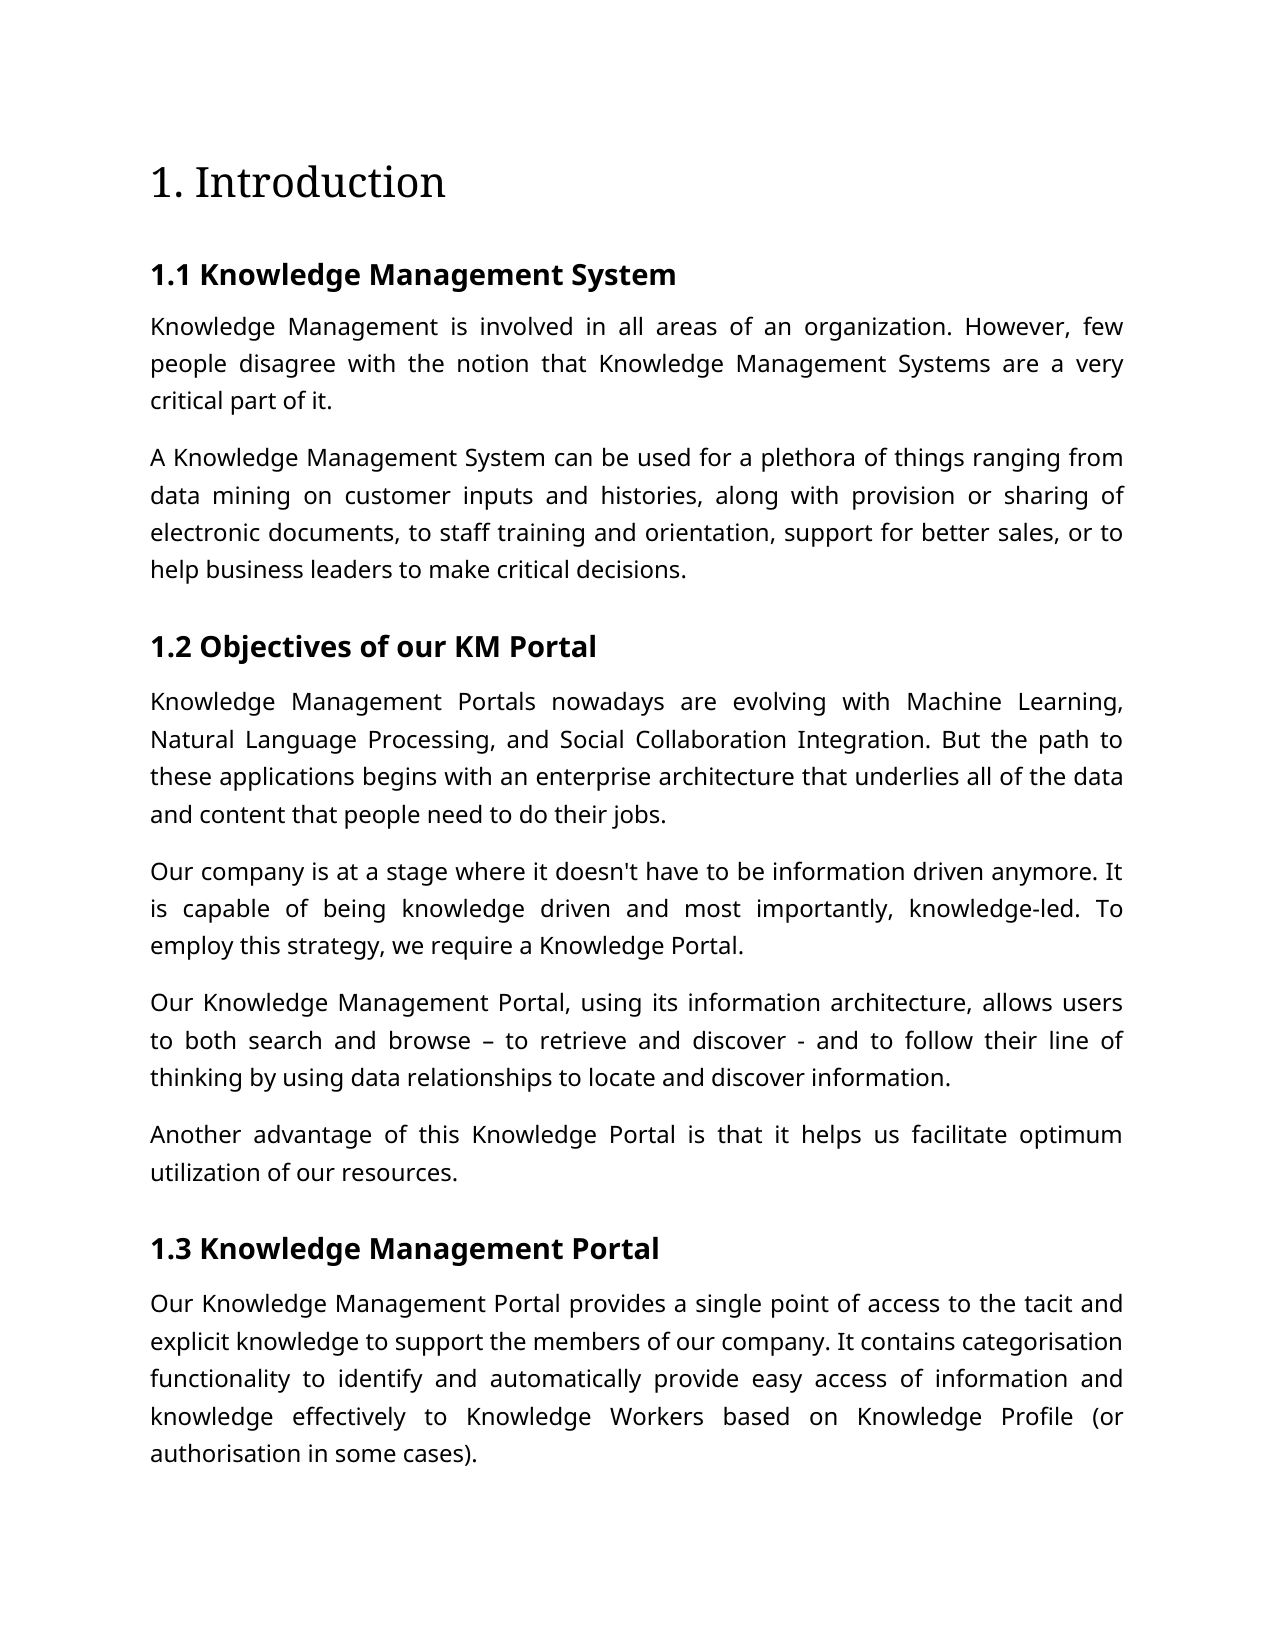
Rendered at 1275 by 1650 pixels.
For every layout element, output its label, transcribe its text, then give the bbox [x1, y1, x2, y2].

text Our Knowledge Management Portal provides a single point of access to the tacit and explicit knowledge to support the members of our company. It contains categorisation functionality to identify and automatically provide easy access of information and knowledge effectively to Knowledge Workers based on Knowledge Profile (or authorisation in some cases). [150, 1287, 1125, 1469]
text Another advantage of this Knowledge Portal is that it helps us facilitate optimum utilization of our resources. [150, 1118, 1125, 1188]
text 1. Introduction [150, 153, 1125, 209]
text Knowledge Management Portals nowadays are evolving with Machine Learning, Natural Language Processing, and Social Collaboration Integration. But the path to these applications begins with an enterprise architecture that underlies all of the data and content that people need to do their jobs. [150, 685, 1125, 830]
text Our company is at a stage where it doesn't have to be information driven anymore. It is capable of being knowledge driven and most importantly, knowledge-led. To employ this strategy, we require a Knowledge Portal. [150, 854, 1125, 962]
text 1.1 Knowledge Management System [150, 254, 1125, 293]
text Knowledge Management is involved in all areas of an organization. However, few people disagree with the notion that Knowledge Management Systems are a very critical part of it. [150, 309, 1125, 417]
text A Knowledge Management System can be used for a plethora of things ranging from data mining on customer inputs and histories, along with provision or sharing of electronic documents, to staff training and orientation, support for better sales, or to help business leaders to make critical decisions. [150, 441, 1125, 586]
text Our Knowledge Management Portal, using its information architecture, allows users to both search and browse – to retrieve and discover - and to follow their line of thinking by using data relationships to locate and discover information. [150, 986, 1125, 1093]
text 1.2 Objectives of our KM Portal [150, 627, 1125, 666]
text 1.3 Knowledge Management Portal [150, 1229, 1125, 1268]
